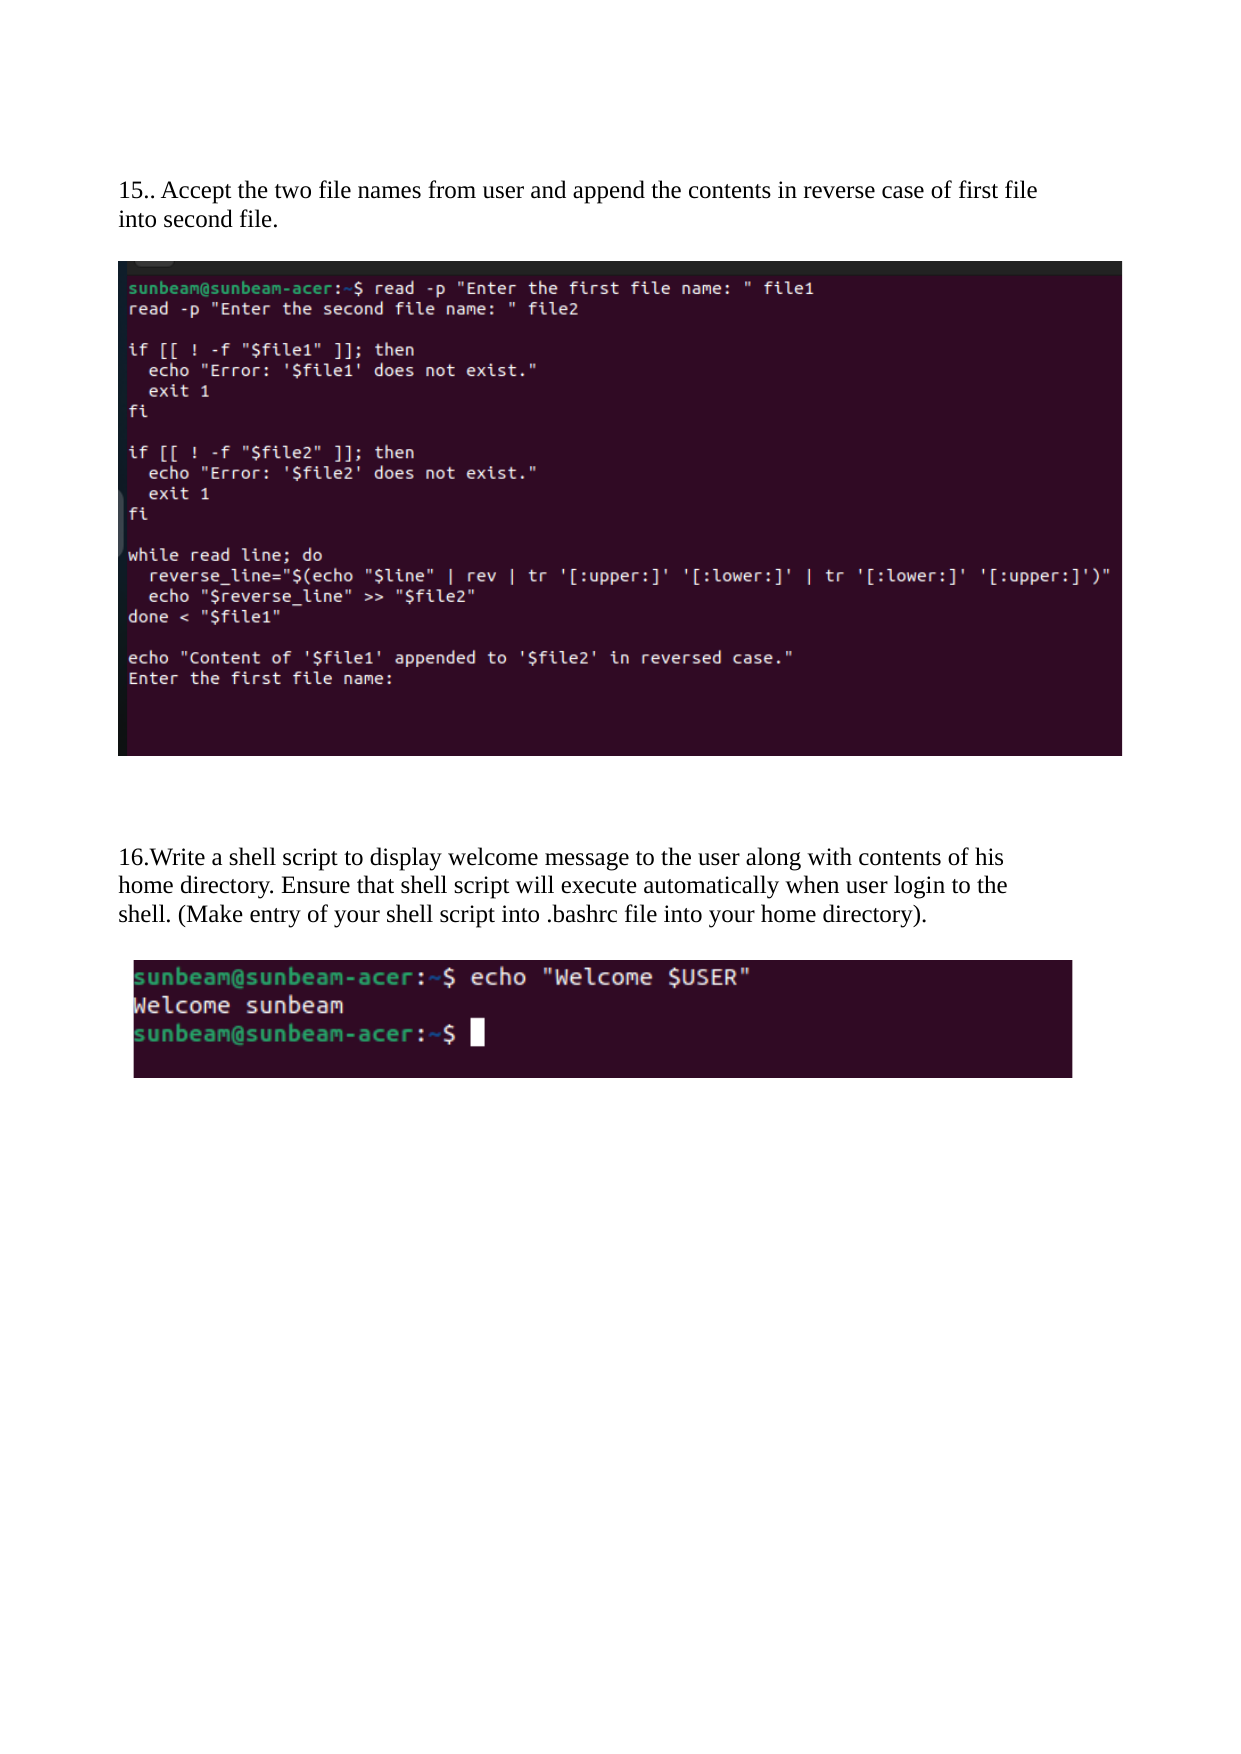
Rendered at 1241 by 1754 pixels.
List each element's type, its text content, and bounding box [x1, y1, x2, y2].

text shell. (Make entry of your shell script into .bashrc file into your home directory). [118, 899, 1122, 928]
picture [118, 261, 1123, 756]
text 16.Write a shell script to display welcome message to the user along with contents of his [118, 842, 1122, 870]
text [118, 1221, 1122, 1624]
picture [133, 960, 1073, 1078]
text into second file. [118, 204, 1122, 233]
text home directory. Ensure that shell script will execute automatically when user login to the [118, 870, 1122, 899]
text 15.. Accept the two file names from user and append the contents in reverse case of first file [118, 118, 1122, 204]
